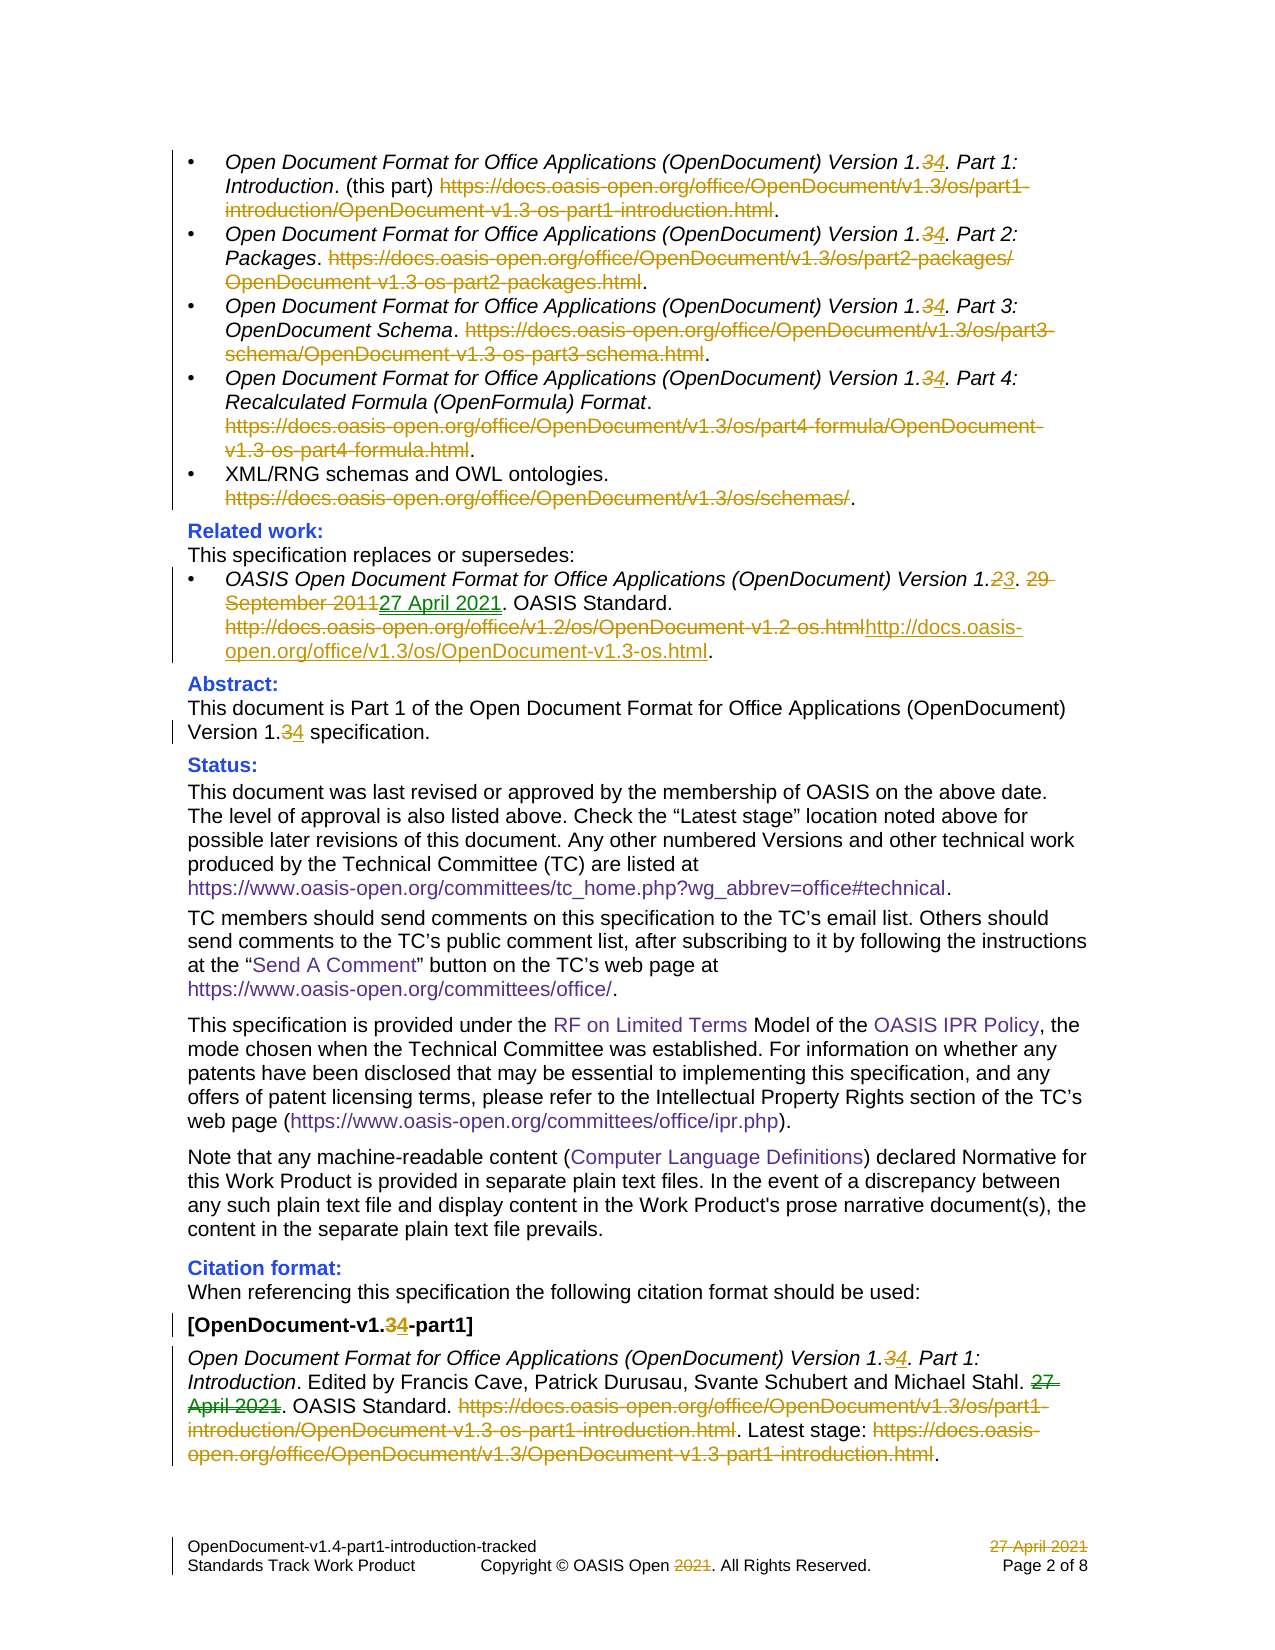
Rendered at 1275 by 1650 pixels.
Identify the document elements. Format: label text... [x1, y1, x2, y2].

text TC members should send comments on this specification to the TC’s email list. Others should send comments to the TC’s public comment list, after subscribing to it by following the instructions at the “Send A Comment” button on the TC’s web page at https://www.oasis-open.org/committees/office/. [187, 905, 1088, 1001]
title This specification replaces or supersedes: [187, 543, 1088, 567]
list Open Document Format for Office Applications (OpenDocument) Version 1.4. Part 3: OpenDocument Schema. . [187, 294, 1088, 366]
list Open Document Format for Office Applications (OpenDocument) Version 1.4. Part 2: Packages. . [187, 222, 1088, 294]
title Related work: [187, 519, 1088, 543]
text This document is Part 1 of the Open Document Format for Office Applications (OpenDocument) Version 1.4 specification. [187, 696, 1088, 743]
text This document was last revised or approved by the membership of OASIS on the above date. The level of approval is also listed above. Check the “Latest stage” location noted above for possible later revisions of this document. Any other numbered Versions and other technical work produced by the Technical Committee (TC) are listed at https://www.oasis-open.org/committees/tc_home.php?wg_abbrev=office#technical. [187, 779, 1088, 899]
list Open Document Format for Office Applications (OpenDocument) Version 1.4. Part 4: Recalculated Formula (OpenFormula) Format. . [187, 366, 1088, 462]
text Open Document Format for Office Applications (OpenDocument) Version 1.4. Part 1: Introduction. Edited by Francis Cave, Patrick Durusau, Svante Schubert and Michael Stahl. . OASIS Standard. . Latest stage: . [187, 1346, 1088, 1466]
title Abstract: [187, 672, 1088, 696]
list XML/RNG schemas and OWL ontologies. . [187, 462, 1088, 510]
title Citation format: [187, 1256, 1088, 1280]
list OASIS Open Document Format for Office Applications (OpenDocument) Version 1.3. 27 April 2021. OASIS Standard. http://docs.oasis-open.org/office/v1.3/os/OpenDocument-v1.3-os.html. [187, 567, 1088, 663]
text Note that any machine-readable content (Computer Language Definitions) declared Normative for this Work Product is provided in separate plain text files. In the event of a discrepancy between any such plain text file and display content in the Work Product's prose narrative document(s), the content in the separate plain text file prevails. [187, 1145, 1088, 1241]
title When referencing this specification the following citation format should be used: [187, 1280, 1088, 1304]
title Status: [187, 752, 1088, 776]
title [OpenDocument-v1.4-part1] [187, 1313, 1088, 1337]
list Open Document Format for Office Applications (OpenDocument) Version 1.4. Part 1: Introduction. (this part) . [187, 150, 1088, 222]
text This specification is provided under the RF on Limited Terms Model of the OASIS IPR Policy, the mode chosen when the Technical Committee was established. For information on whether any patents have been disclosed that may be essential to implementing this specification, and any offers of patent licensing terms, please refer to the Intellectual Property Rights section of the TC’s web page (https://www.oasis-open.org/committees/office/ipr.php). [187, 1013, 1088, 1133]
